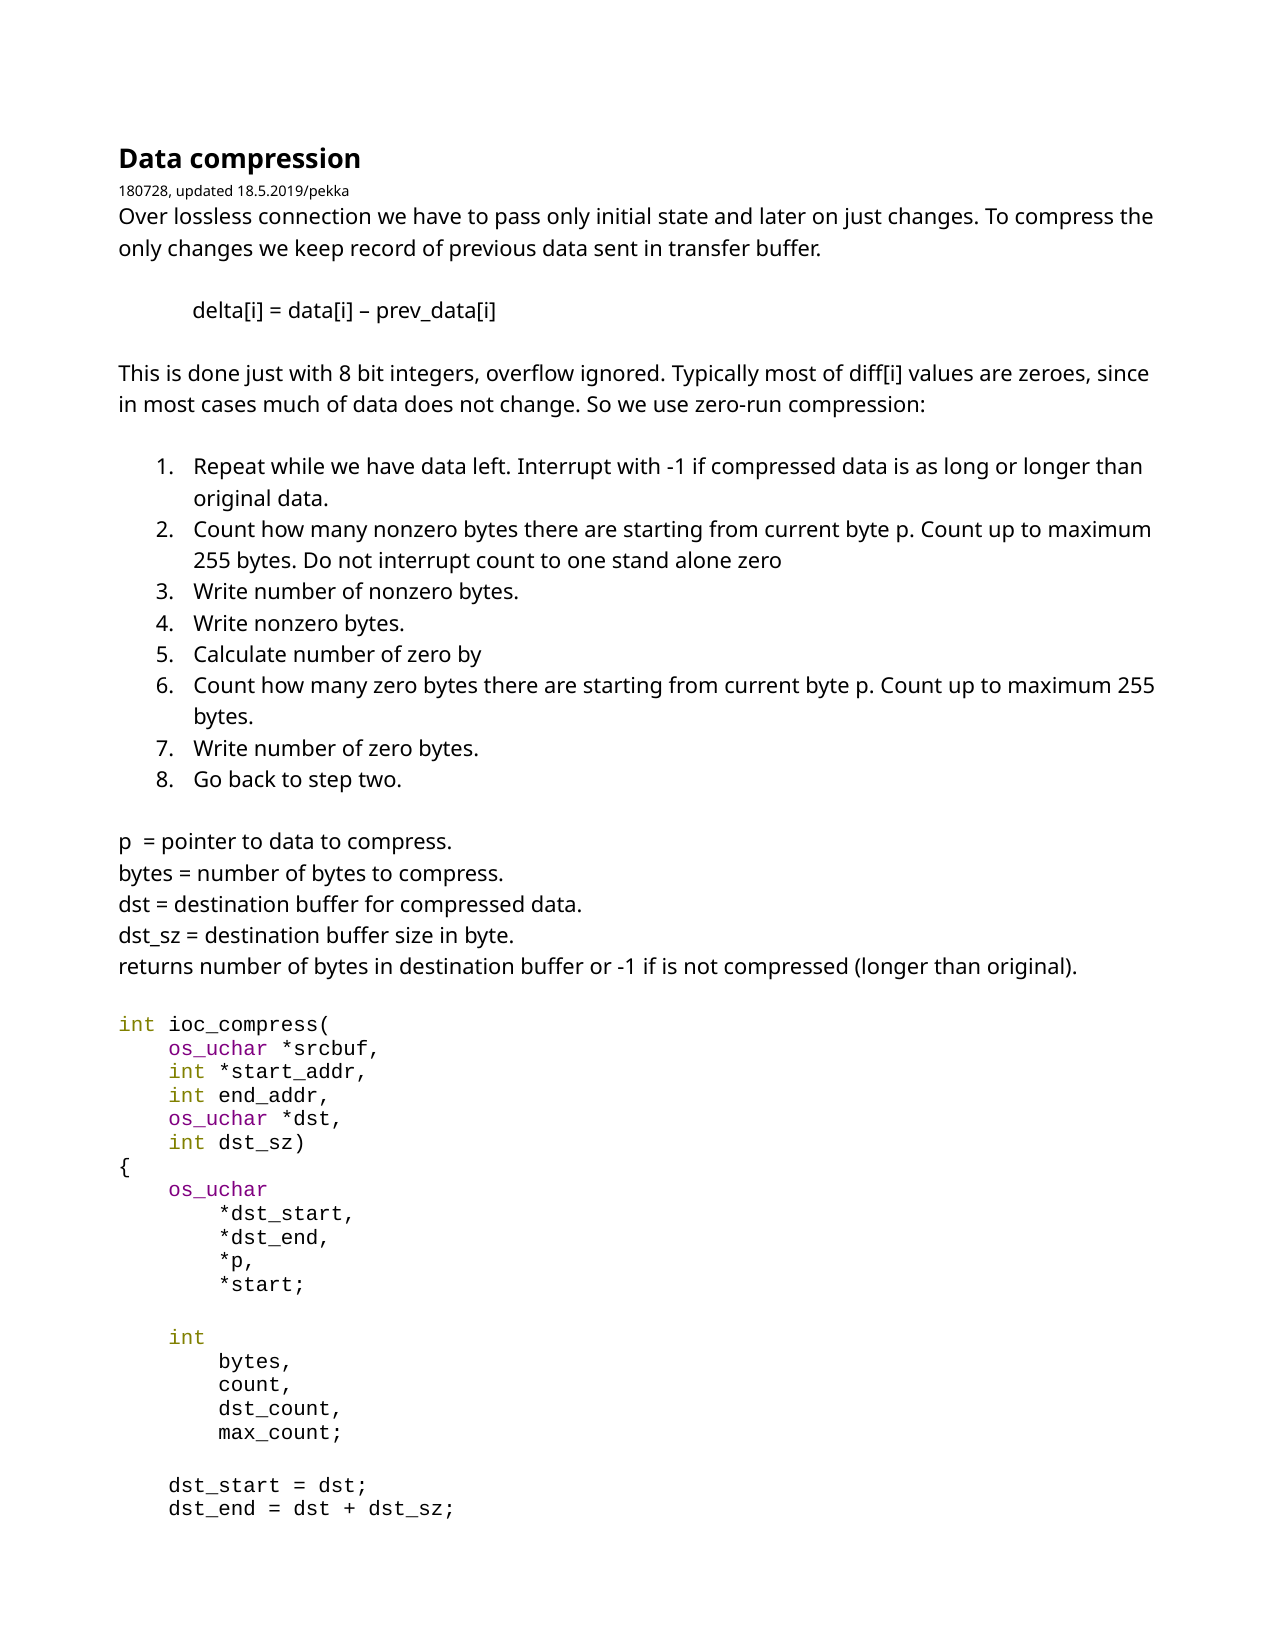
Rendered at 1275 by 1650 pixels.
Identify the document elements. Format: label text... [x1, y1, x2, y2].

text int [118, 1327, 1157, 1351]
text dst_sz = destination buffer size in byte. [118, 920, 1157, 950]
list Count how many zero bytes there are starting from current byte p. Count up to maximum 255 bytes. [156, 670, 1157, 731]
text int end_addr, [118, 1085, 1157, 1108]
text dst_count, [118, 1398, 1157, 1422]
text Over lossless connection we have to pass only initial state and later on just changes. To compress the only changes we keep record of previous data sent in transfer buffer. [118, 201, 1157, 262]
list Count how many nonzero bytes there are starting from current byte p. Count up to maximum 255 bytes. Do not interrupt count to one stand alone zero [156, 514, 1157, 575]
text bytes = number of bytes to compress. [118, 858, 1157, 887]
text count, [118, 1374, 1157, 1398]
text *dst_end, [118, 1227, 1157, 1250]
text bytes, [118, 1351, 1157, 1374]
list Write nonzero bytes. [156, 608, 1157, 637]
text max_count; [118, 1422, 1157, 1445]
text *dst_start, [118, 1203, 1157, 1227]
text p = pointer to data to compress. [118, 826, 1157, 856]
text int ioc_compress( [118, 1014, 1157, 1037]
text int *start_addr, [118, 1061, 1157, 1085]
text dst_end = dst + dst_sz; [118, 1498, 1157, 1522]
text os_uchar *dst, [118, 1108, 1157, 1132]
text os_uchar *srcbuf, [118, 1037, 1157, 1061]
list Repeat while we have data left. Interrupt with -1 if compressed data is as long or longer than original data. [156, 451, 1157, 512]
list Calculate number of zero by [156, 639, 1157, 669]
list Go back to step two. [156, 764, 1157, 794]
text returns number of bytes in destination buffer or -1 if is not compressed (longer than original). [118, 951, 1157, 981]
text dst = destination buffer for compressed data. [118, 889, 1157, 919]
subtitle Data compression [118, 139, 1157, 176]
text { [118, 1156, 1157, 1179]
text This is done just with 8 bit integers, overflow ignored. Typically most of diff[i] values are zeroes, since in most cases much of data does not change. So we use zero-run compression: [118, 358, 1157, 419]
list Write number of zero bytes. [156, 733, 1157, 762]
text dst_start = dst; [118, 1475, 1157, 1498]
text *p, [118, 1250, 1157, 1274]
text int dst_sz) [118, 1132, 1157, 1156]
list Write number of nonzero bytes. [156, 576, 1157, 606]
text 180728, updated 18.5.2019/pekka [118, 181, 1157, 200]
text delta[i] = data[i] – prev_data[i] [192, 295, 1157, 325]
text *start; [118, 1274, 1157, 1298]
text os_uchar [118, 1179, 1157, 1203]
